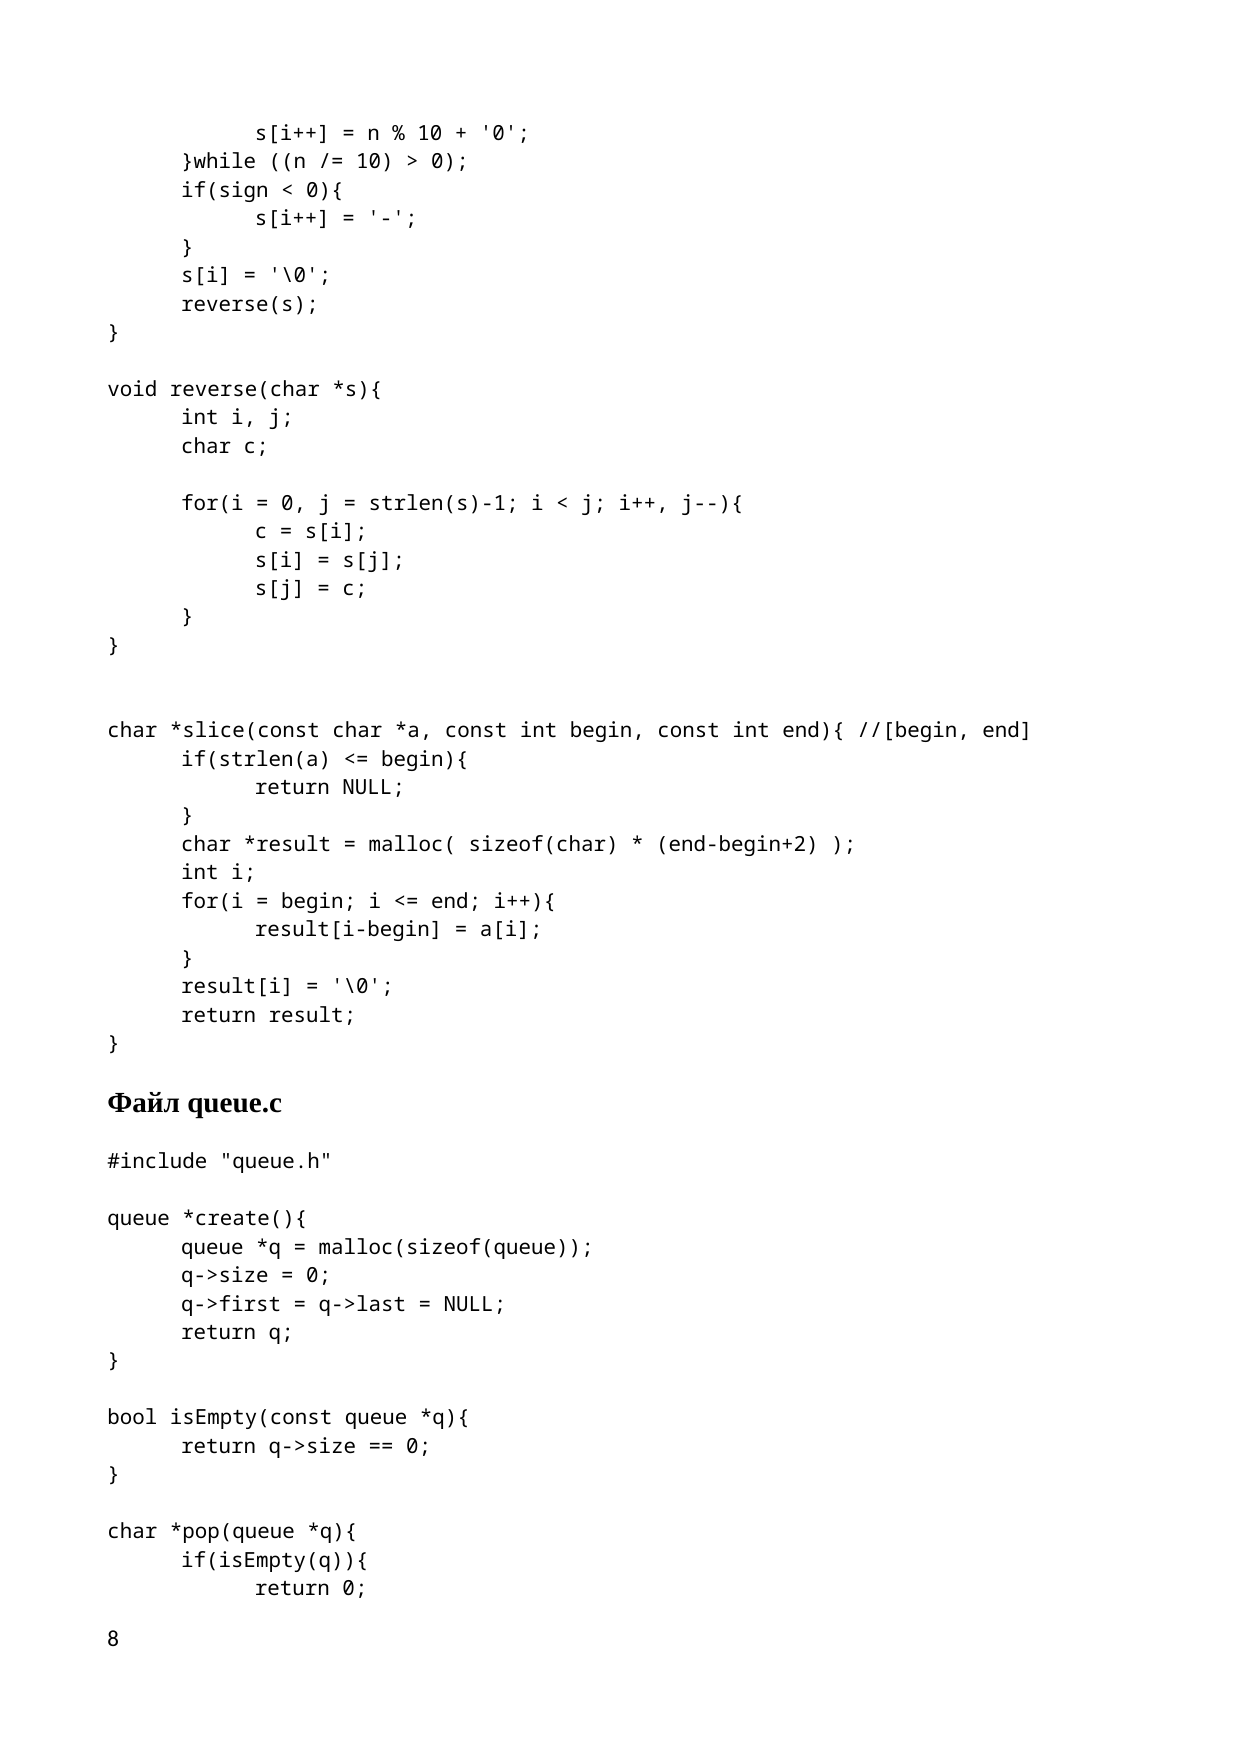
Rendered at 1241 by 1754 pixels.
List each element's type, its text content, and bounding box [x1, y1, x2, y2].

text q->first = q->last = NULL; [107, 1289, 1153, 1317]
text if(strlen(a) <= begin){ [107, 744, 1153, 772]
text } [107, 1028, 1153, 1057]
text return result; [107, 1000, 1153, 1028]
text s[i] = s[j]; [107, 545, 1153, 573]
text if(sign < 0){ [107, 175, 1153, 203]
text Файл queue.c [107, 1085, 1153, 1118]
text } [107, 317, 1153, 346]
text char *result = malloc( sizeof(char) * (end-begin+2) ); [107, 829, 1153, 857]
text void reverse(char *s){ [107, 374, 1153, 402]
text s[i++] = n % 10 + '0'; [107, 118, 1153, 147]
text reverse(s); [107, 289, 1153, 317]
text char *slice(const char *a, const int begin, const int end){ //[begin, end] [107, 715, 1153, 744]
text return 0; [107, 1573, 1153, 1602]
text return q->size == 0; [107, 1431, 1153, 1459]
text result[i] = '\0'; [107, 971, 1153, 1000]
text for(i = 0, j = strlen(s)-1; i < j; i++, j--){ [107, 488, 1153, 516]
text int i, j; [107, 402, 1153, 431]
text } [107, 943, 1153, 971]
text #include "queue.h" [107, 1147, 1153, 1175]
text int i; [107, 857, 1153, 886]
text c = s[i]; [107, 516, 1153, 545]
text }while ((n /= 10) > 0); [107, 147, 1153, 175]
text return q; [107, 1317, 1153, 1346]
text queue *create(){ [107, 1203, 1153, 1232]
text } [107, 602, 1153, 630]
text for(i = begin; i <= end; i++){ [107, 886, 1153, 914]
text bool isEmpty(const queue *q){ [107, 1402, 1153, 1431]
text q->size = 0; [107, 1260, 1153, 1289]
text char c; [107, 431, 1153, 459]
text } [107, 801, 1153, 829]
text } [107, 1346, 1153, 1374]
text } [107, 630, 1153, 658]
text queue *q = malloc(sizeof(queue)); [107, 1232, 1153, 1260]
text s[j] = c; [107, 573, 1153, 602]
text if(isEmpty(q)){ [107, 1545, 1153, 1573]
text s[i] = '\0'; [107, 260, 1153, 289]
text return NULL; [107, 772, 1153, 801]
text char *pop(queue *q){ [107, 1516, 1153, 1545]
text } [107, 232, 1153, 260]
text result[i-begin] = a[i]; [107, 914, 1153, 943]
text s[i++] = '-'; [107, 203, 1153, 232]
text } [107, 1459, 1153, 1488]
